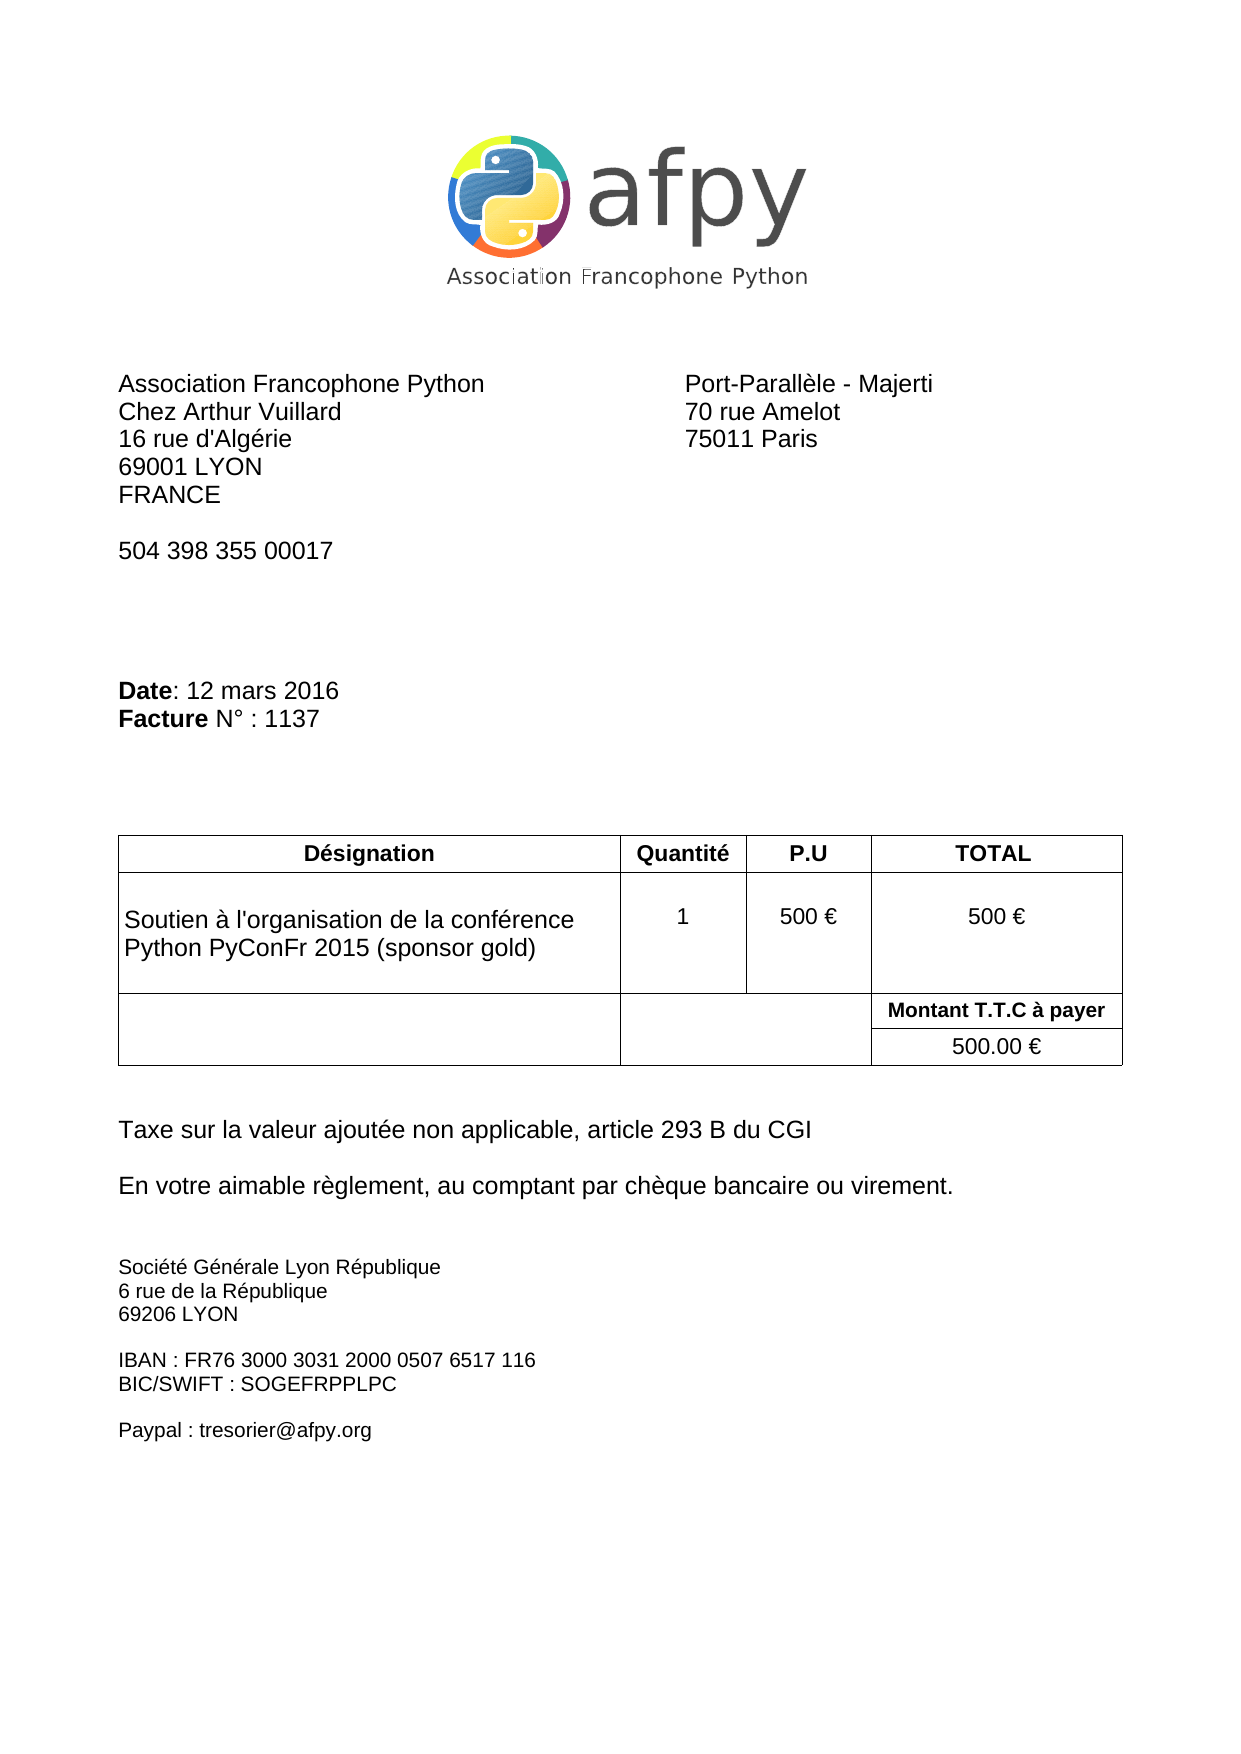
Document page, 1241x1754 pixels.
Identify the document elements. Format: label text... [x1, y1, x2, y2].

text Taxe sur la valeur ajoutée non applicable, article 293 B du CGI [118, 1116, 1122, 1144]
table_cell [685, 565, 1122, 593]
table_header TOTAL [872, 836, 1122, 872]
table_cell 500 € [747, 873, 871, 993]
text Société Générale Lyon République [118, 1256, 1122, 1279]
table_header [535, 369, 684, 565]
table_cell 500,00 € [872, 1029, 1122, 1065]
text BIC/SWIFT : SOGEFRPPLPC [118, 1372, 1122, 1395]
table_cell Soutien à l'organisation de la conférence Python PyConFr 2015 (sponsor gold) [119, 873, 620, 993]
table_header [621, 994, 871, 1065]
table_header Association Francophone Python Chez Arthur Vuillard 16 rue d'Algérie 69001 LYON FRANCE 504 398 355 00017 [118, 369, 535, 565]
text IBAN : FR76 3000 3031 2000 0507 6517 116 [118, 1349, 1122, 1372]
table_header [119, 994, 620, 1065]
text Paypal : tresorier@afpy.org [118, 1418, 1122, 1442]
table_header Montant T.T.C à payer [872, 994, 1122, 1028]
table_header Désignation [119, 836, 620, 872]
text Date: 12 mars 2016 [118, 676, 1122, 704]
table_cell [118, 565, 535, 593]
table_cell [535, 565, 684, 593]
table_header P.U [747, 836, 871, 872]
table_cell 500 € [872, 873, 1122, 993]
table_header Quantité [621, 836, 746, 872]
table_header Port-Parallèle - Majerti 70 rue Amelot 75011 Paris [685, 369, 1122, 565]
table_cell 1 [621, 873, 746, 993]
text Facture N° : 1137 [118, 704, 1122, 732]
text 69206 LYON [118, 1302, 1122, 1326]
text En votre aimable règlement, au comptant par chèque bancaire ou virement. [118, 1172, 1122, 1200]
text 6 rue de la République [118, 1279, 1122, 1302]
